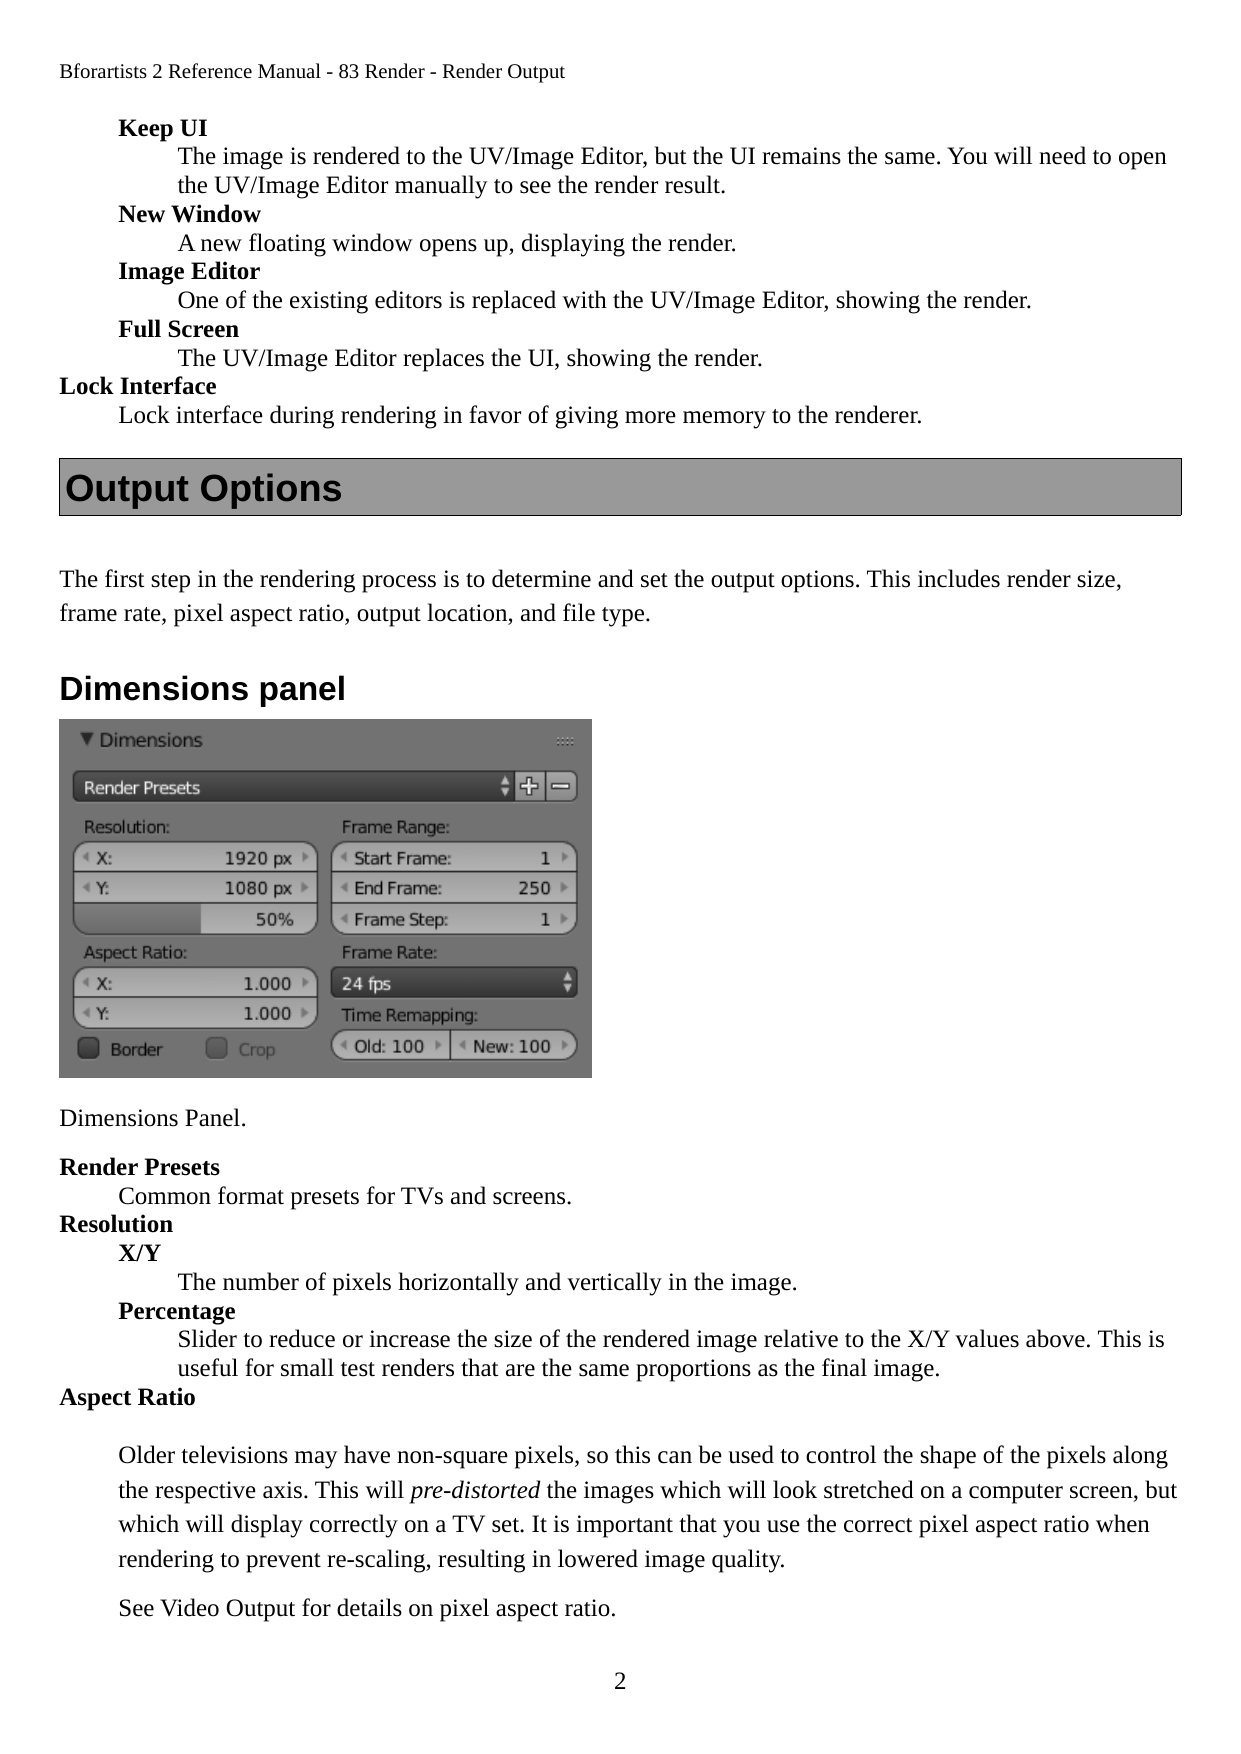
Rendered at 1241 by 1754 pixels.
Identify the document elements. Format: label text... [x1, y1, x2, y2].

subtitle Image Editor [118, 256, 1181, 285]
subtitle Lock Interface [59, 371, 1181, 400]
text Older televisions may have non-square pixels, so this can be used to control the shape of the pixels along the respective axis. This will pre-distorted the images which will look stretched on a computer screen, but which will display correctly on a TV set. It is important that you use the correct pixel aspect ratio when rendering to prevent re-scaling, resulting in lowered image quality. [118, 1440, 1181, 1572]
subtitle Percentage [118, 1296, 1181, 1324]
text Dimensions Panel. [59, 1103, 1181, 1132]
picture [59, 719, 592, 1078]
subtitle Render Presets [59, 1152, 1181, 1181]
table_header Output Options [60, 459, 1181, 515]
subtitle Keep UI [118, 113, 1181, 141]
list Lock interface during rendering in favor of giving more memory to the renderer. [118, 400, 1181, 429]
list A new floating window opens up, displaying the render. [177, 228, 1181, 256]
subtitle Resolution [59, 1209, 1181, 1238]
list The number of pixels horizontally and vertically in the image. [177, 1267, 1181, 1296]
list The image is rendered to the UV/Image Editor, but the UI remains the same. You will need to open the UV/Image Editor manually to see the render result. [177, 141, 1181, 199]
text See Video Output for details on pixel aspect ratio. [118, 1593, 1181, 1622]
list The UV/Image Editor replaces the UI, showing the render. [177, 343, 1181, 371]
text The first step in the rendering process is to determine and set the output options. This includes render size, frame rate, pixel aspect ratio, output location, and file type. [59, 564, 1181, 627]
subtitle New Window [118, 199, 1181, 228]
subtitle Dimensions panel [59, 668, 1181, 707]
subtitle Full Screen [118, 314, 1181, 343]
list One of the existing editors is replaced with the UV/Image Editor, showing the render. [177, 285, 1181, 314]
list Common format presets for TVs and screens. [118, 1181, 1181, 1209]
subtitle Aspect Ratio [59, 1382, 1181, 1411]
list Slider to reduce or increase the size of the rendered image relative to the X/Y values above. This is useful for small test renders that are the same proportions as the final image. [177, 1324, 1181, 1382]
subtitle X/Y [118, 1238, 1181, 1267]
